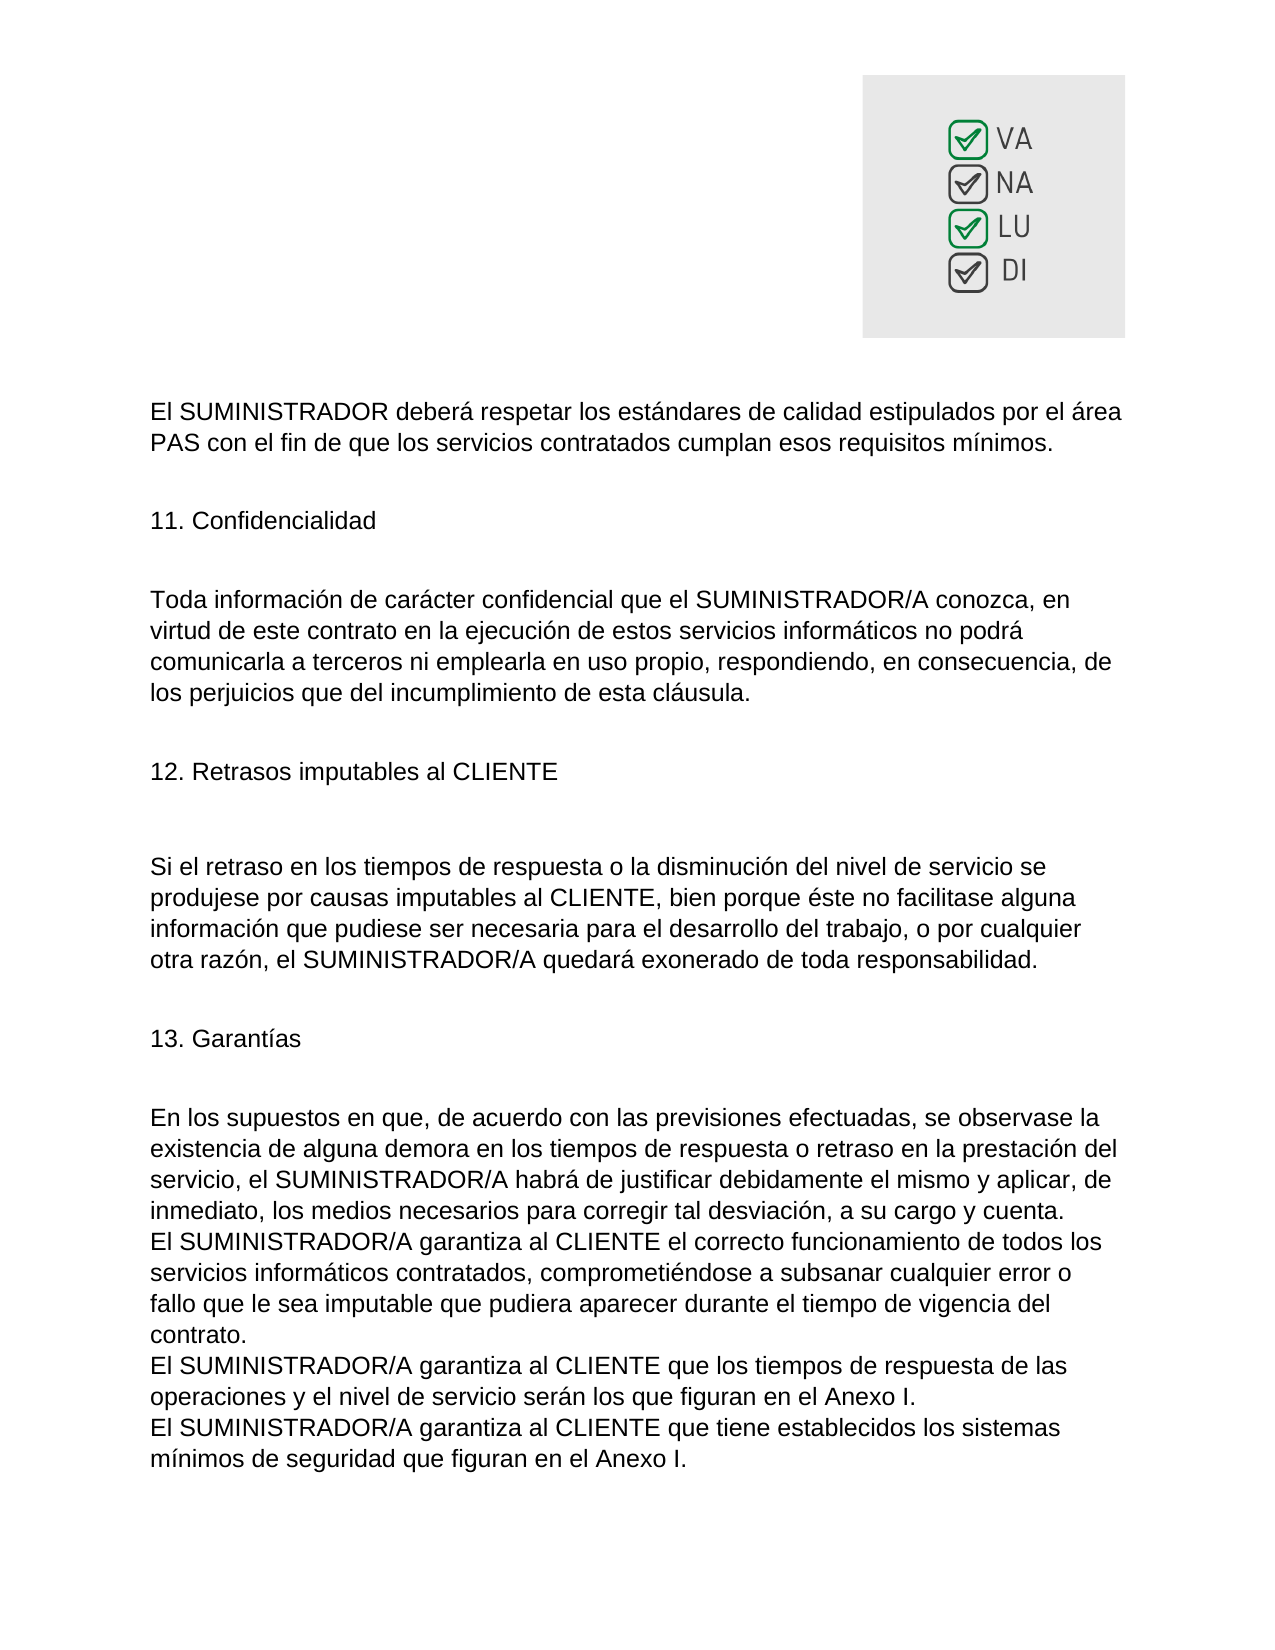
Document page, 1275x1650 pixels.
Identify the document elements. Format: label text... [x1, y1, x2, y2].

text Toda información de carácter confidencial que el SUMINISTRADOR/A conozca, en virtud de este contrato en la ejecución de estos servicios informáticos no podrá comunicarla a terceros ni emplearla en uso propio, respondiendo, en consecuencia, de los perjuicios que del incumplimiento de esta cláusula. [150, 554, 1125, 707]
text 12. Retrasos imputables al CLIENTE [150, 726, 1125, 786]
text 11. Confidencialidad [150, 475, 1125, 535]
text El SUMINISTRADOR deberá respetar los estándares de calidad estipulados por el área PAS con el fin de que los servicios contratados cumplan esos requisitos mínimos. [150, 366, 1125, 456]
picture [862, 75, 1125, 338]
text Si el retraso en los tiempos de respuesta o la disminución del nivel de servicio se produjese por causas imputables al CLIENTE, bien porque éste no facilitase alguna información que pudiese ser necesaria para el desarrollo del trabajo, o por cualquier otra razón, el SUMINISTRADOR/A quedará exonerado de toda responsabilidad. [150, 852, 1125, 974]
text 13. Garantías [150, 993, 1125, 1053]
text En los supuestos en que, de acuerdo con las previsiones efectuadas, se observase la existencia de alguna demora en los tiempos de respuesta o retraso en la prestación del servicio, el SUMINISTRADOR/A habrá de justificar debidamente el mismo y aplicar, de inmediato, los medios necesarios para corregir tal desviación, a su cargo y cuenta. El SUMINISTRADOR/A garantiza al CLIENTE el correcto funcionamiento de todos los servicios informáticos contratados, comprometiéndose a subsanar cualquier error o fallo que le sea imputable que pudiera aparecer durante el tiempo de vigencia del contrato. El SUMINISTRADOR/A garantiza al CLIENTE que los tiempos de respuesta de las operaciones y el nivel de servicio serán los que figuran en el Anexo I. El SUMINISTRADOR/A garantiza al CLIENTE que tiene establecidos los sistemas mínimos de seguridad que figuran en el Anexo I. [150, 1072, 1125, 1473]
